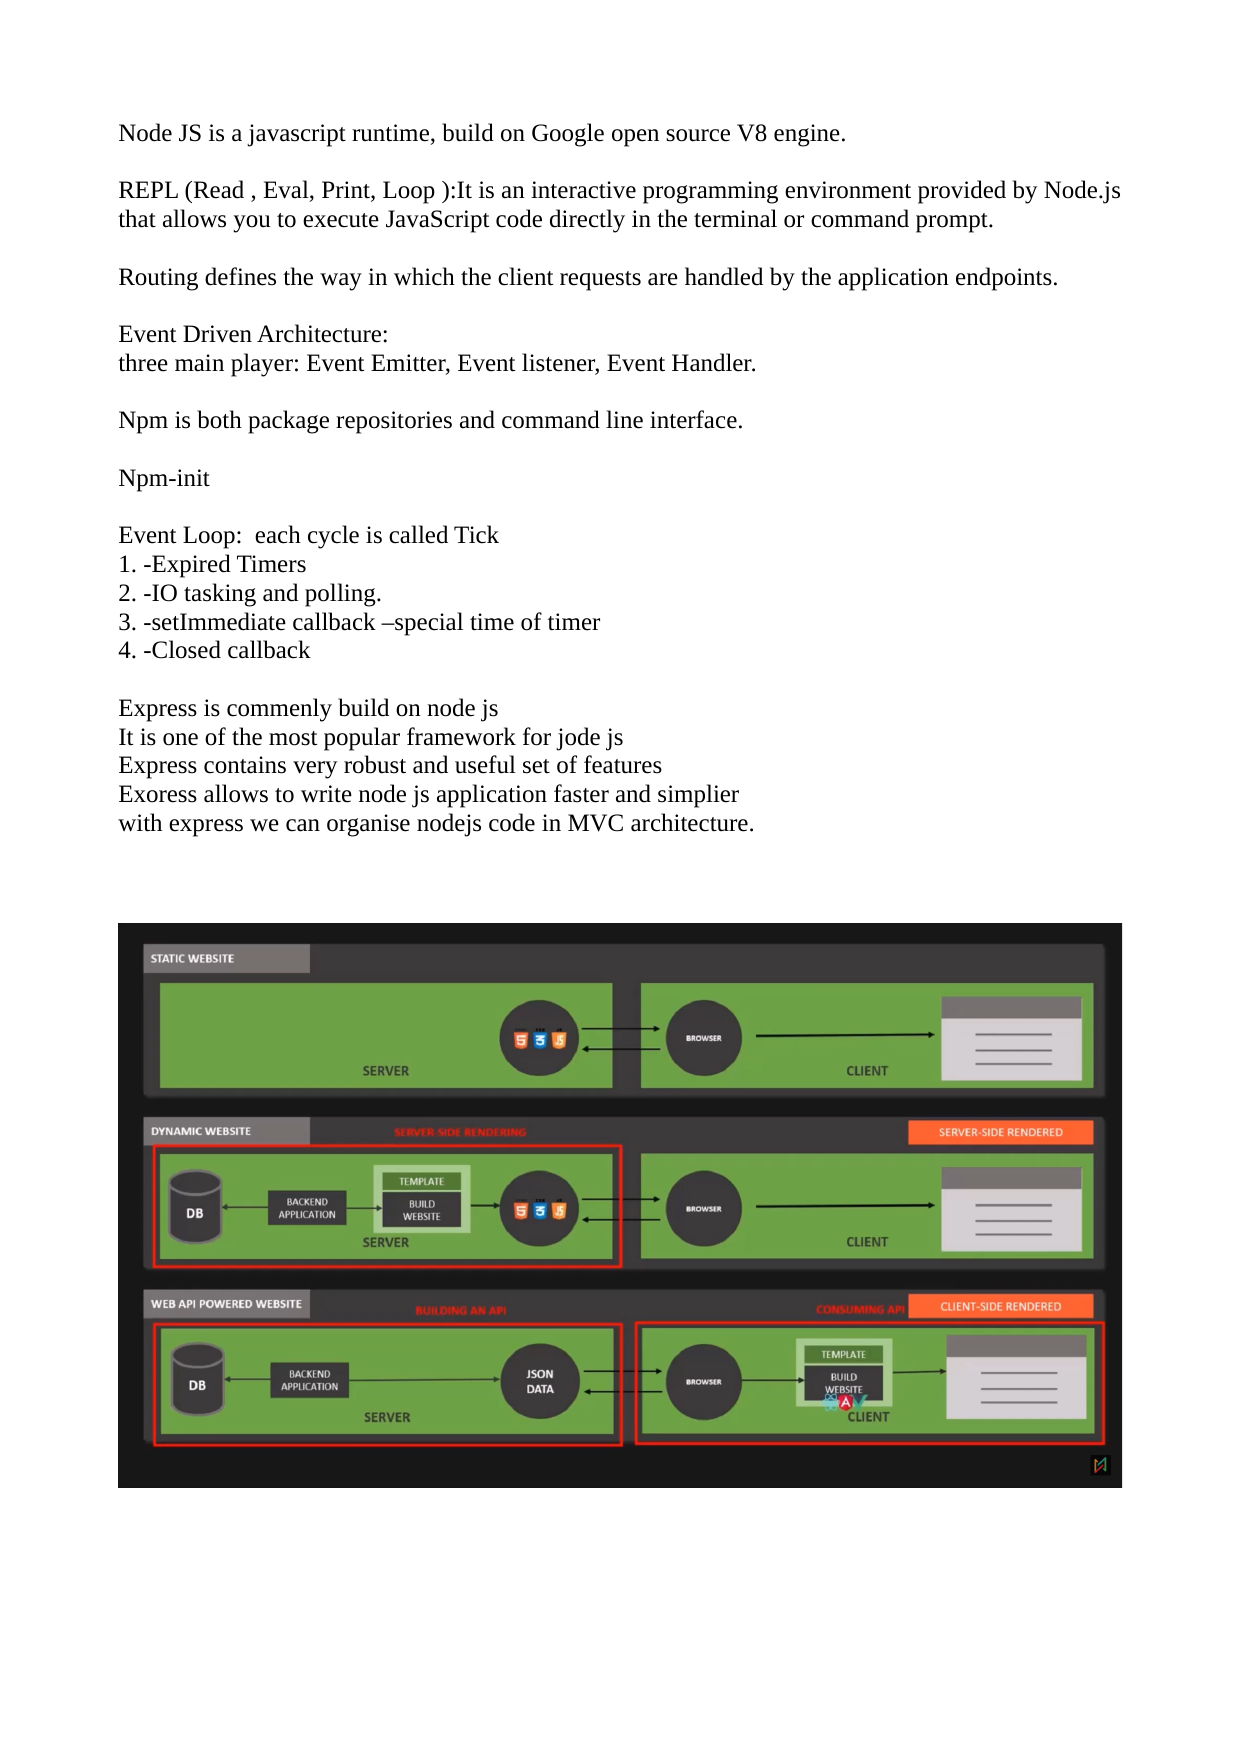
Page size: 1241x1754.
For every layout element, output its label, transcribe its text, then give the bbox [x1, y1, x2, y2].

picture [118, 923, 1123, 1488]
text with express we can organise nodejs code in MVC architecture. [118, 808, 1122, 837]
text Npm-init Event Loop: each cycle is called Tick [118, 463, 1122, 549]
text 4. -Closed callback [118, 636, 1122, 664]
text Npm is both package repositories and command line interface. [118, 406, 1122, 434]
text Routing defines the way in which the client requests are handled by the application endpoints. [118, 262, 1122, 291]
text 3. -setImmediate callback –special time of timer [118, 607, 1122, 636]
text Express contains very robust and useful set of features [118, 751, 1122, 779]
text Exoress allows to write node js application faster and simplier [118, 779, 1122, 808]
text Node JS is a javascript runtime, build on Google open source V8 engine. [118, 118, 1122, 147]
text three main player: Event Emitter, Event listener, Event Handler. [118, 348, 1122, 377]
text REPL (Read , Eval, Print, Loop ):It is an interactive programming environment provided by Node.js that allows you to execute JavaScript code directly in the terminal or command prompt. [118, 176, 1122, 233]
text It is one of the most popular framework for jode js [118, 722, 1122, 751]
text Event Driven Architecture: [118, 319, 1122, 348]
text Express is commenly build on node js [118, 693, 1122, 722]
text 1. -Expired Timers 2. -IO tasking and polling. [118, 549, 1122, 607]
